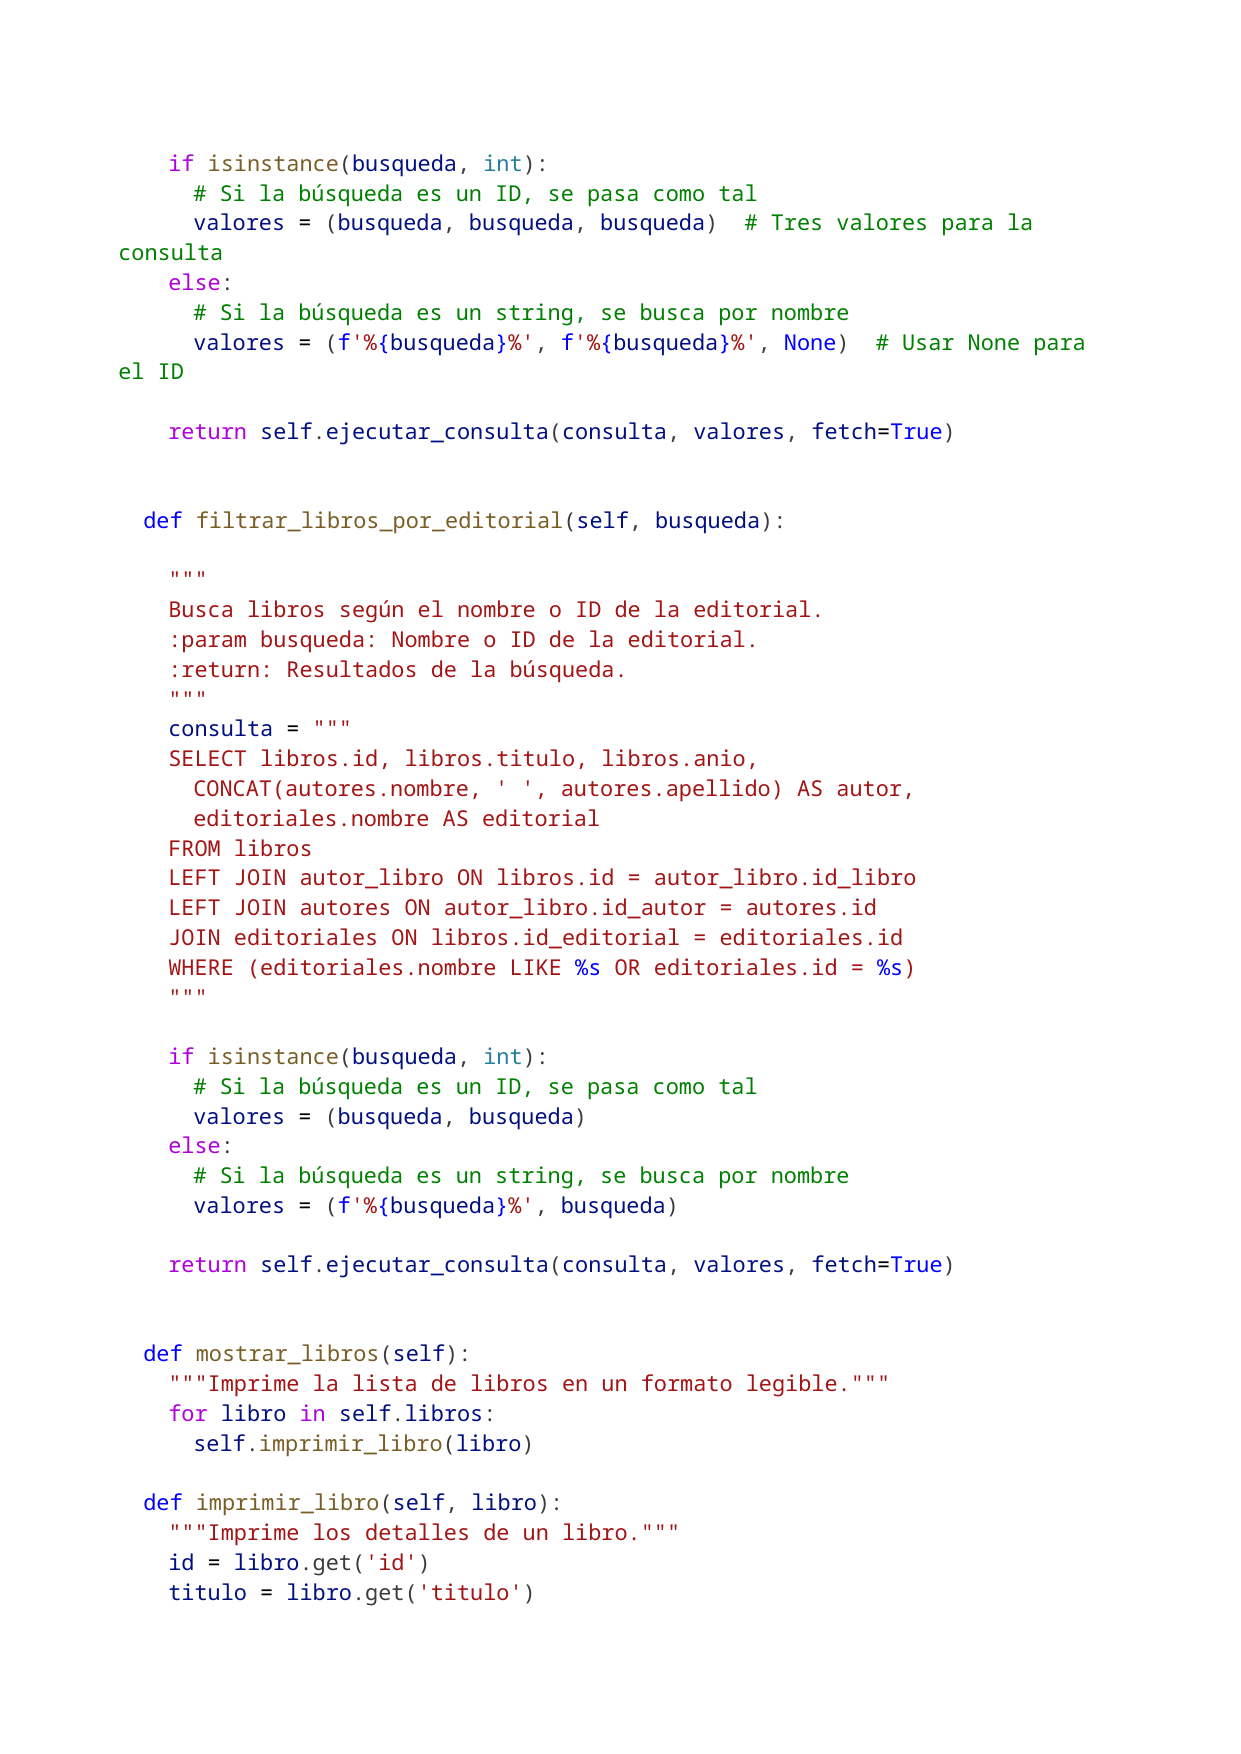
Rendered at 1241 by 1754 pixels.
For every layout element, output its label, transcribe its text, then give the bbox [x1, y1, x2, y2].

text editoriales.nombre AS editorial [118, 803, 1122, 833]
text Busca libros según el nombre o ID de la editorial. [118, 594, 1122, 624]
text :return: Resultados de la búsqueda. [118, 654, 1122, 684]
text self.imprimir_libro(libro) [118, 1428, 1122, 1458]
text valores = (busqueda, busqueda, busqueda) # Tres valores para la consulta [118, 207, 1122, 267]
text else: [118, 1130, 1122, 1160]
text def imprimir_libro(self, libro): [118, 1487, 1122, 1517]
text LEFT JOIN autores ON autor_libro.id_autor = autores.id [118, 892, 1122, 922]
text # Si la búsqueda es un string, se busca por nombre [118, 1160, 1122, 1190]
text """ [118, 982, 1122, 1011]
text valores = (f'%{busqueda}%', f'%{busqueda}%', None) # Usar None para el ID [118, 327, 1122, 386]
text if isinstance(busqueda, int): [118, 1041, 1122, 1071]
text """ [118, 564, 1122, 594]
text # Si la búsqueda es un ID, se pasa como tal [118, 1071, 1122, 1101]
text consulta = """ [118, 713, 1122, 743]
text WHERE (editoriales.nombre LIKE %s OR editoriales.id = %s) [118, 952, 1122, 982]
text for libro in self.libros: [118, 1398, 1122, 1428]
text return self.ejecutar_consulta(consulta, valores, fetch=True) [118, 416, 1122, 446]
text titulo = libro.get('titulo') [118, 1577, 1122, 1606]
text valores = (busqueda, busqueda) [118, 1101, 1122, 1130]
text valores = (f'%{busqueda}%', busqueda) [118, 1190, 1122, 1220]
text FROM libros [118, 833, 1122, 862]
text if isinstance(busqueda, int): [118, 148, 1122, 178]
text else: [118, 267, 1122, 297]
text id = libro.get('id') [118, 1547, 1122, 1577]
text """Imprime la lista de libros en un formato legible.""" [118, 1368, 1122, 1398]
text """Imprime los detalles de un libro.""" [118, 1517, 1122, 1547]
text CONCAT(autores.nombre, ' ', autores.apellido) AS autor, [118, 773, 1122, 803]
text """ [118, 684, 1122, 713]
text :param busqueda: Nombre o ID de la editorial. [118, 624, 1122, 654]
text return self.ejecutar_consulta(consulta, valores, fetch=True) [118, 1249, 1122, 1279]
text LEFT JOIN autor_libro ON libros.id = autor_libro.id_libro [118, 862, 1122, 892]
text # Si la búsqueda es un ID, se pasa como tal [118, 178, 1122, 207]
text JOIN editoriales ON libros.id_editorial = editoriales.id [118, 922, 1122, 952]
text def filtrar_libros_por_editorial(self, busqueda): [118, 505, 1122, 535]
text def mostrar_libros(self): [118, 1338, 1122, 1368]
text # Si la búsqueda es un string, se busca por nombre [118, 297, 1122, 327]
text SELECT libros.id, libros.titulo, libros.anio, [118, 743, 1122, 773]
